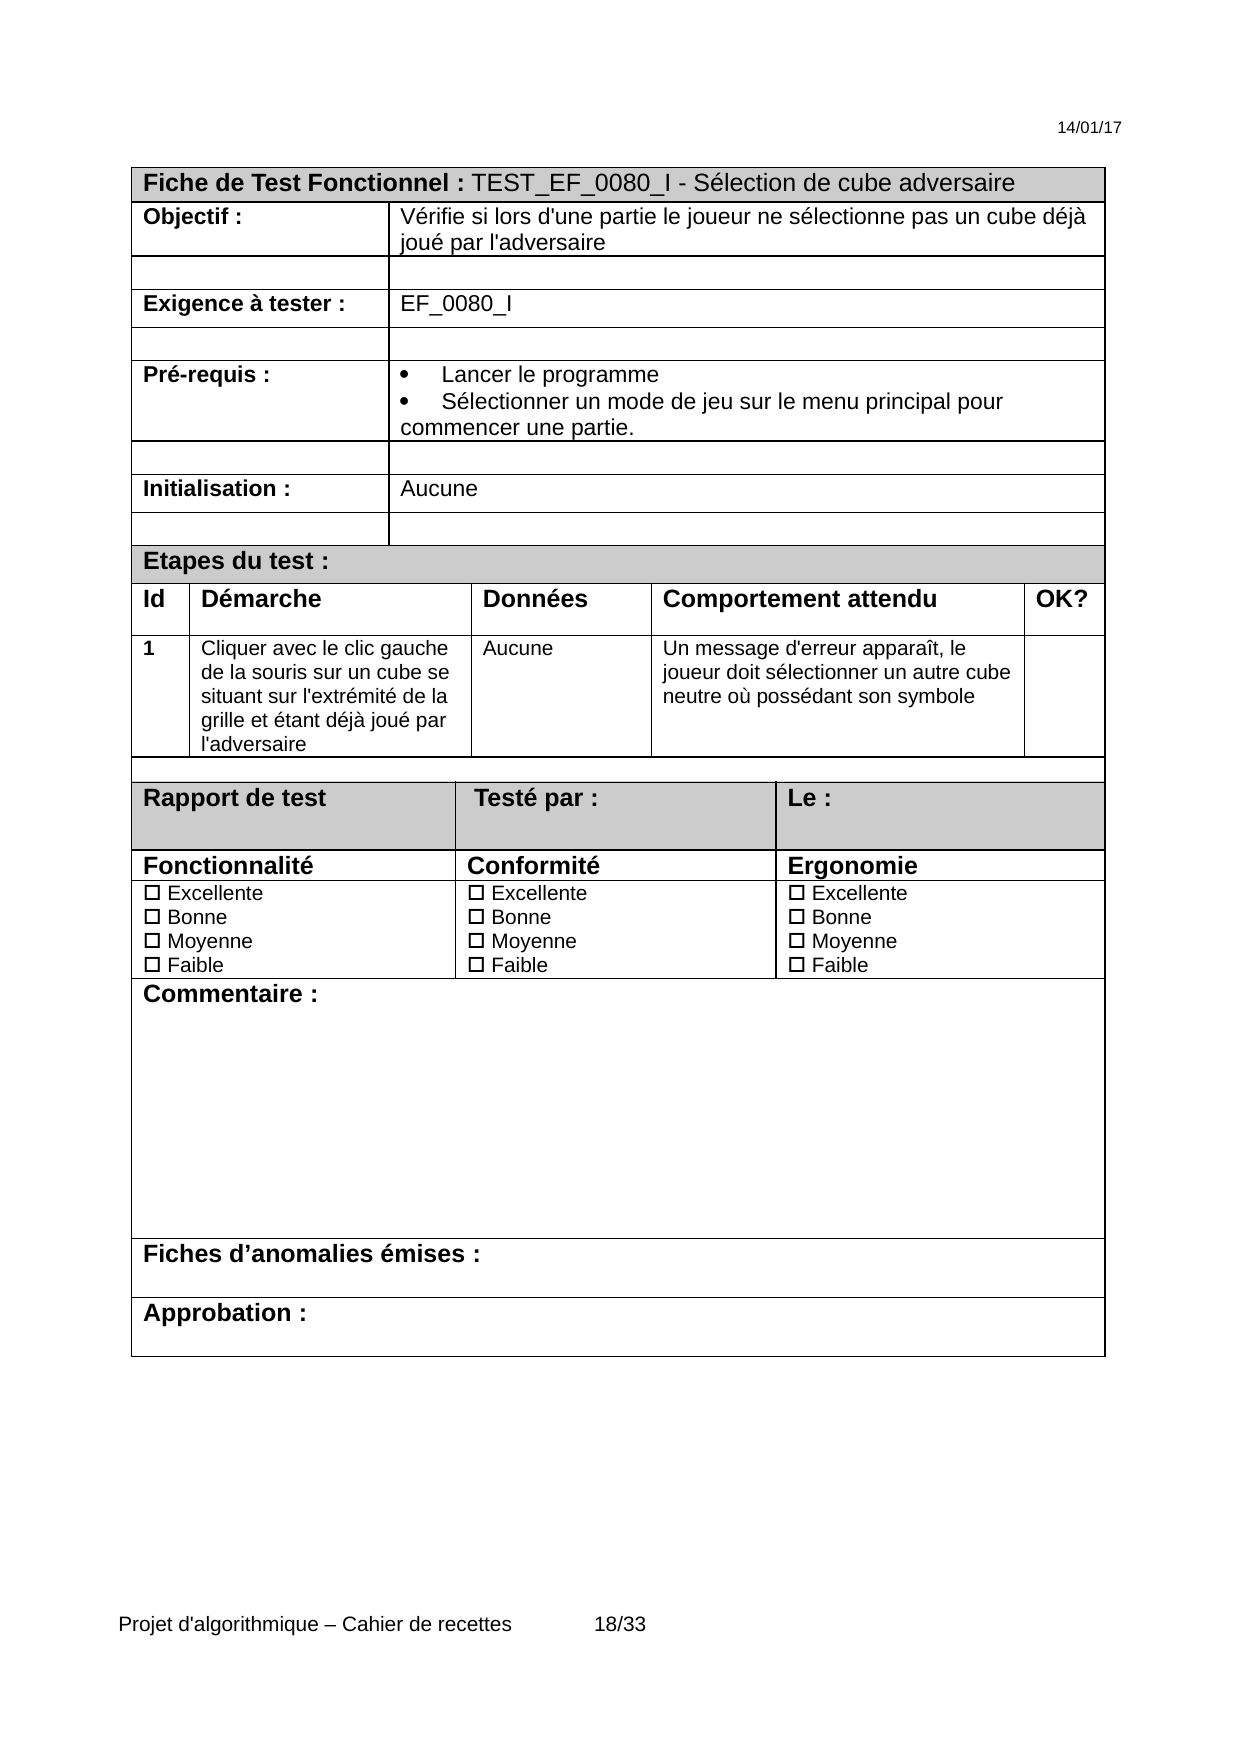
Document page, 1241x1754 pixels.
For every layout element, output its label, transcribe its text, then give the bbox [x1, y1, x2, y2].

table_cell [132, 442, 388, 473]
table_cell Commentaire : [132, 979, 1104, 1238]
table_cell Lancer le programme Sélectionner un mode de jeu sur le menu principal pour commencer une partie. [390, 361, 1104, 440]
table_cell Ergonomie [777, 851, 1104, 879]
table_cell □ Excellente □ Bonne □ Moyenne □ Faible [777, 881, 1104, 977]
table_cell [1025, 636, 1104, 756]
table_cell Testé par : [456, 783, 775, 849]
table_cell [390, 328, 1104, 360]
table_cell [390, 442, 1104, 473]
table_cell [132, 257, 388, 288]
table_cell Exigence à tester : [132, 290, 388, 327]
table_cell Approbation : [132, 1298, 1104, 1356]
table_cell Aucune [472, 636, 651, 756]
table_cell Conformité [456, 851, 775, 879]
table_cell Fiches d’anomalies émises : [132, 1239, 1104, 1297]
table_cell Rapport de test [132, 783, 455, 849]
table_cell Fonctionnalité [132, 851, 455, 879]
table_cell Vérifie si lors d'une partie le joueur ne sélectionne pas un cube déjà joué par l'adversaire [390, 203, 1104, 255]
table_cell □ Excellente □ Bonne □ Moyenne □ Faible [132, 881, 455, 977]
table_cell Le : [777, 783, 1104, 849]
table_cell [132, 758, 1104, 781]
table_cell Données [472, 584, 651, 634]
table_cell Pré-requis : [132, 361, 388, 440]
table_cell OK? [1025, 584, 1104, 634]
table_cell Objectif : [132, 203, 388, 255]
table_cell [132, 328, 388, 360]
table_cell Etapes du test : [132, 546, 1104, 583]
table_cell [390, 513, 1104, 544]
table_cell [132, 513, 388, 544]
table_cell Id [132, 584, 189, 634]
table_cell Initialisation : [132, 475, 388, 511]
table_cell Comportement attendu [652, 584, 1024, 634]
table_cell EF_0080_I [390, 290, 1104, 327]
table_cell Cliquer avec le clic gauche de la souris sur un cube se situant sur l'extrémité de la grille et étant déjà joué par l'adversaire [190, 636, 471, 756]
table_cell Un message d'erreur apparaît, le joueur doit sélectionner un autre cube neutre où possédant son symbole [652, 636, 1024, 756]
table_cell Démarche [190, 584, 471, 634]
table_cell 1 [132, 636, 189, 756]
table_header Fiche de Test Fonctionnel : TEST_EF_0080_I - Sélection de cube adversaire [132, 168, 1104, 201]
table_cell [390, 257, 1104, 288]
table_cell Aucune [390, 475, 1104, 511]
table_cell □ Excellente □ Bonne □ Moyenne □ Faible [456, 881, 775, 977]
